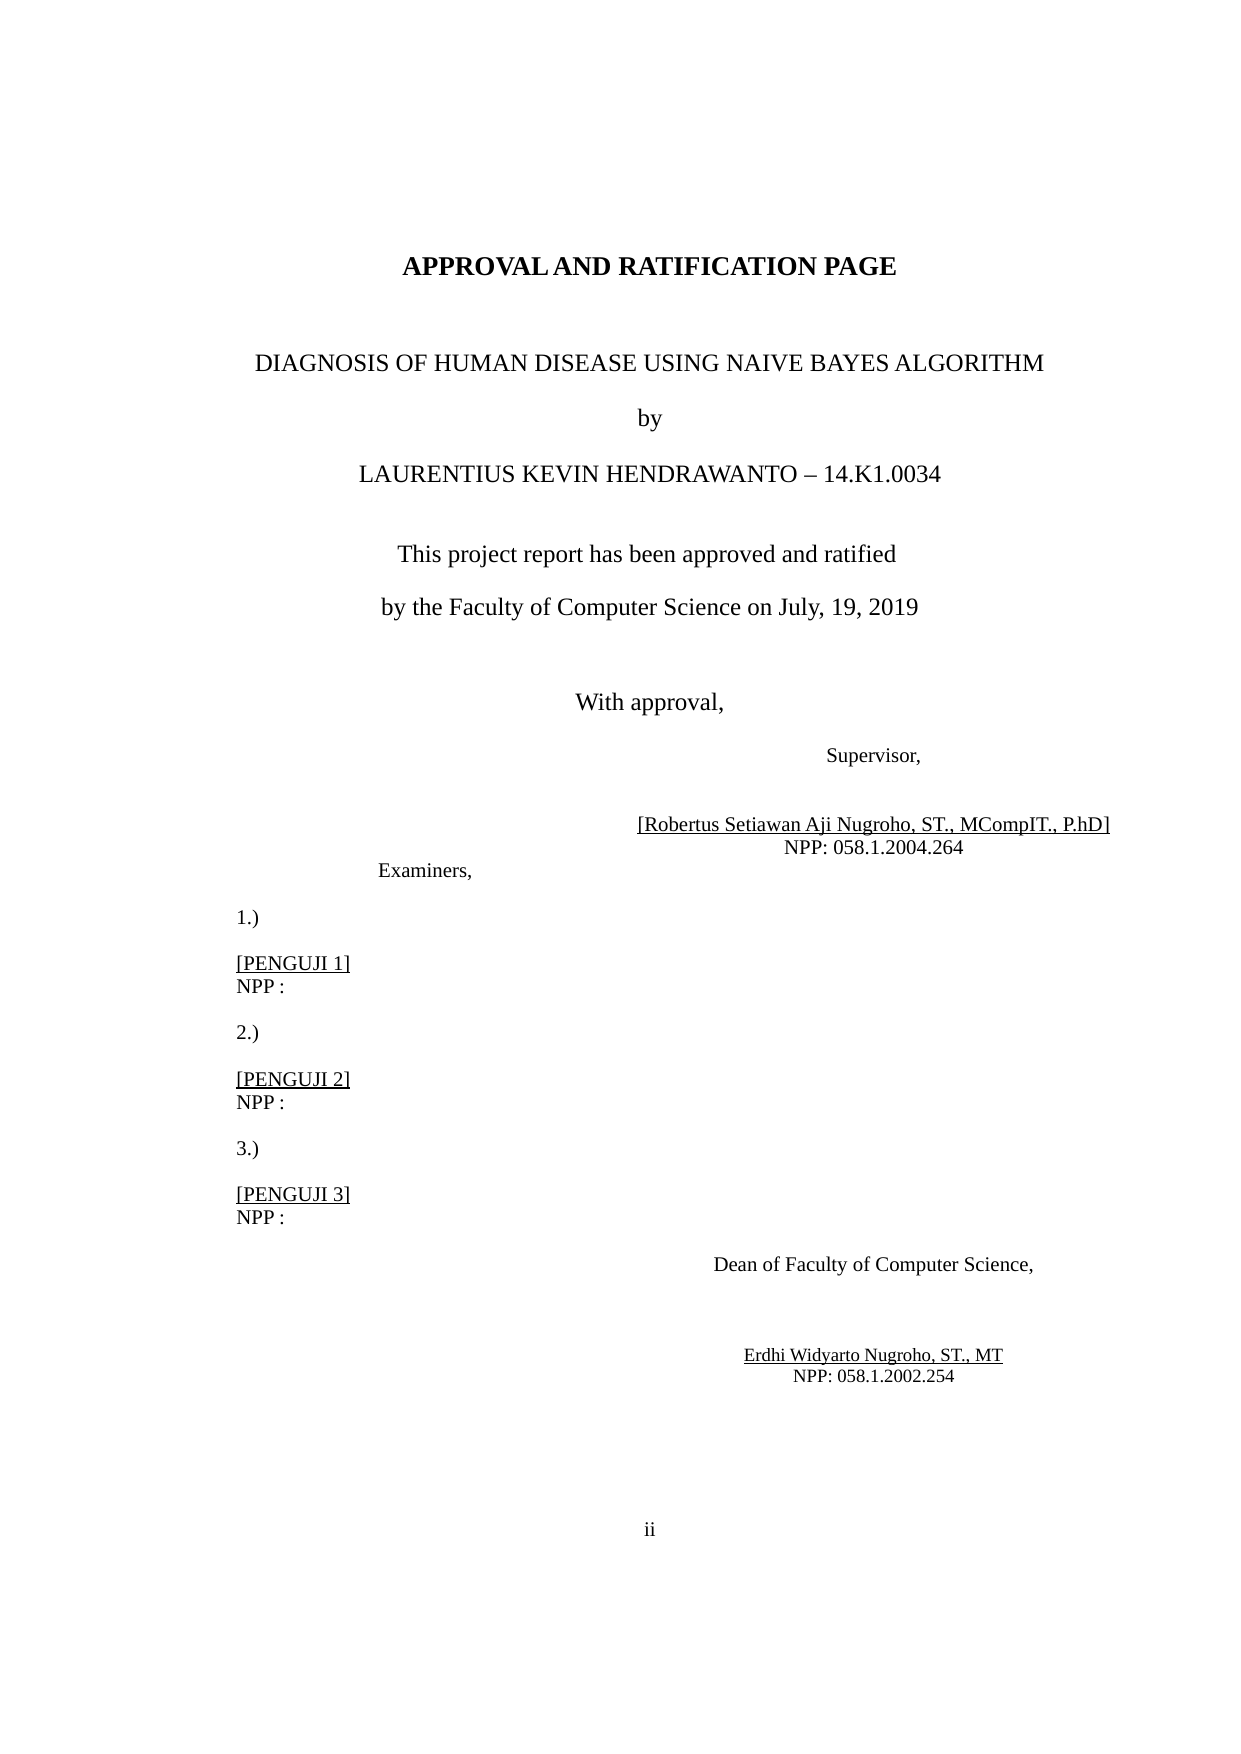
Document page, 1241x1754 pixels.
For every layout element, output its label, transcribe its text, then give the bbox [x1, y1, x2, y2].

text by [236, 404, 1063, 432]
text With approval, [236, 688, 1063, 716]
text – [236, 460, 1063, 488]
text by the Faculty of Computer Science on July, 19, 2019 [236, 593, 1063, 620]
table_cell Examiners, 1.) [PENGUJI 1] NPP : 2.) [PENGUJI 2] NPP : 3.) [PENGUJI 3] NPP : [225, 859, 625, 1386]
table_cell [625, 859, 1122, 1252]
subtitle APPROVAL AND RATIFICATION PAGE [236, 251, 1063, 281]
table_header Supervisor, [] [625, 744, 1122, 859]
table_header [225, 744, 625, 859]
table_cell Dean of Faculty of Computer Science, [625, 1253, 1122, 1386]
text This project report has been approved and ratified [236, 540, 1063, 568]
